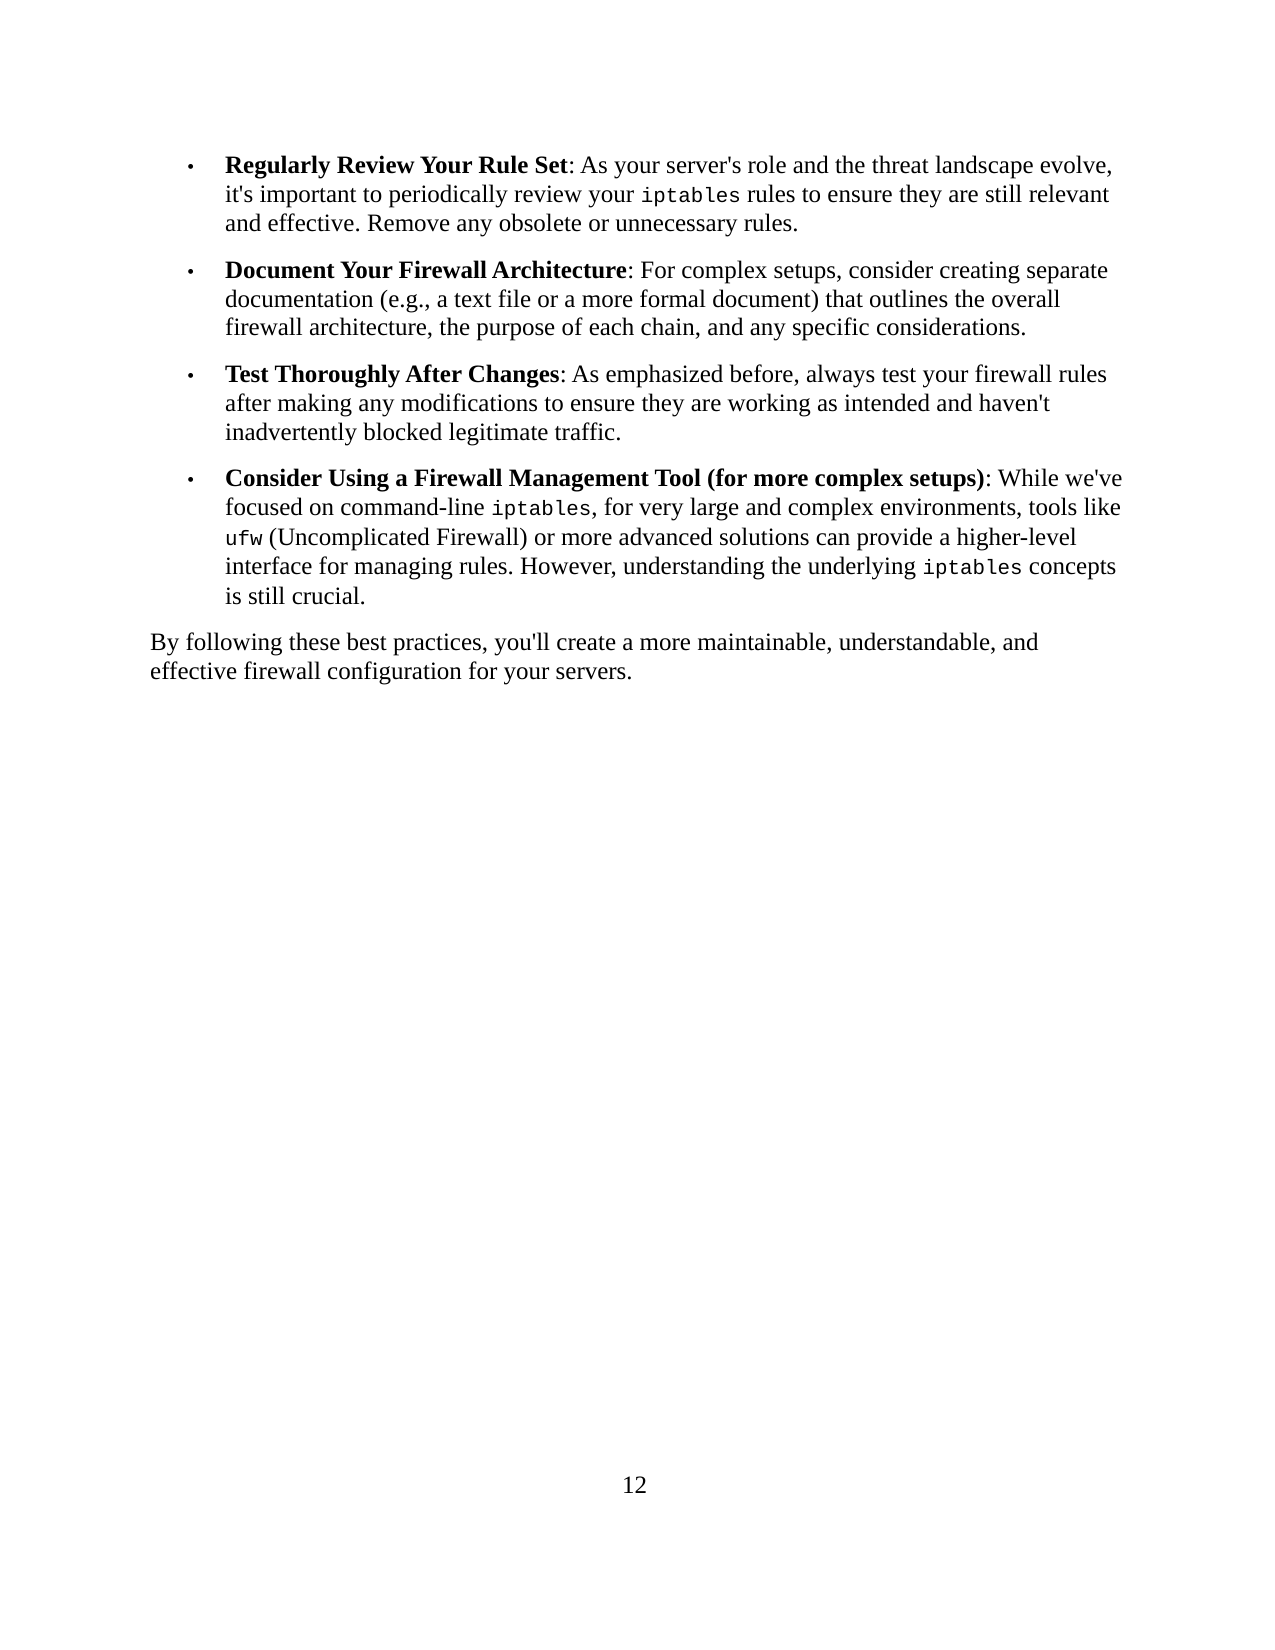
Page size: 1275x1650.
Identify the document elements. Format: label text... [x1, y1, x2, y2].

list Regularly Review Your Rule Set: As your server's role and the threat landscape evolve, it's important to periodically review your iptables rules to ensure they are still relevant and effective. Remove any obsolete or unnecessary rules. [187, 150, 1125, 237]
list Test Thoroughly After Changes: As emphasized before, always test your firewall rules after making any modifications to ensure they are working as intended and haven't inadvertently blocked legitimate traffic. [187, 359, 1125, 445]
list Document Your Firewall Architecture: For complex setups, consider creating separate documentation (e.g., a text file or a more formal document) that outlines the overall firewall architecture, the purpose of each chain, and any specific considerations. [187, 255, 1125, 341]
list Consider Using a Firewall Management Tool (for more complex setups): While we've focused on command-line iptables, for very large and complex environments, tools like ufw (Uncomplicated Firewall) or more advanced solutions can provide a higher-level interface for managing rules. However, understanding the underlying iptables concepts is still crucial. [187, 463, 1125, 609]
text By following these best practices, you'll create a more maintainable, understandable, and effective firewall configuration for your servers. [150, 627, 1125, 685]
